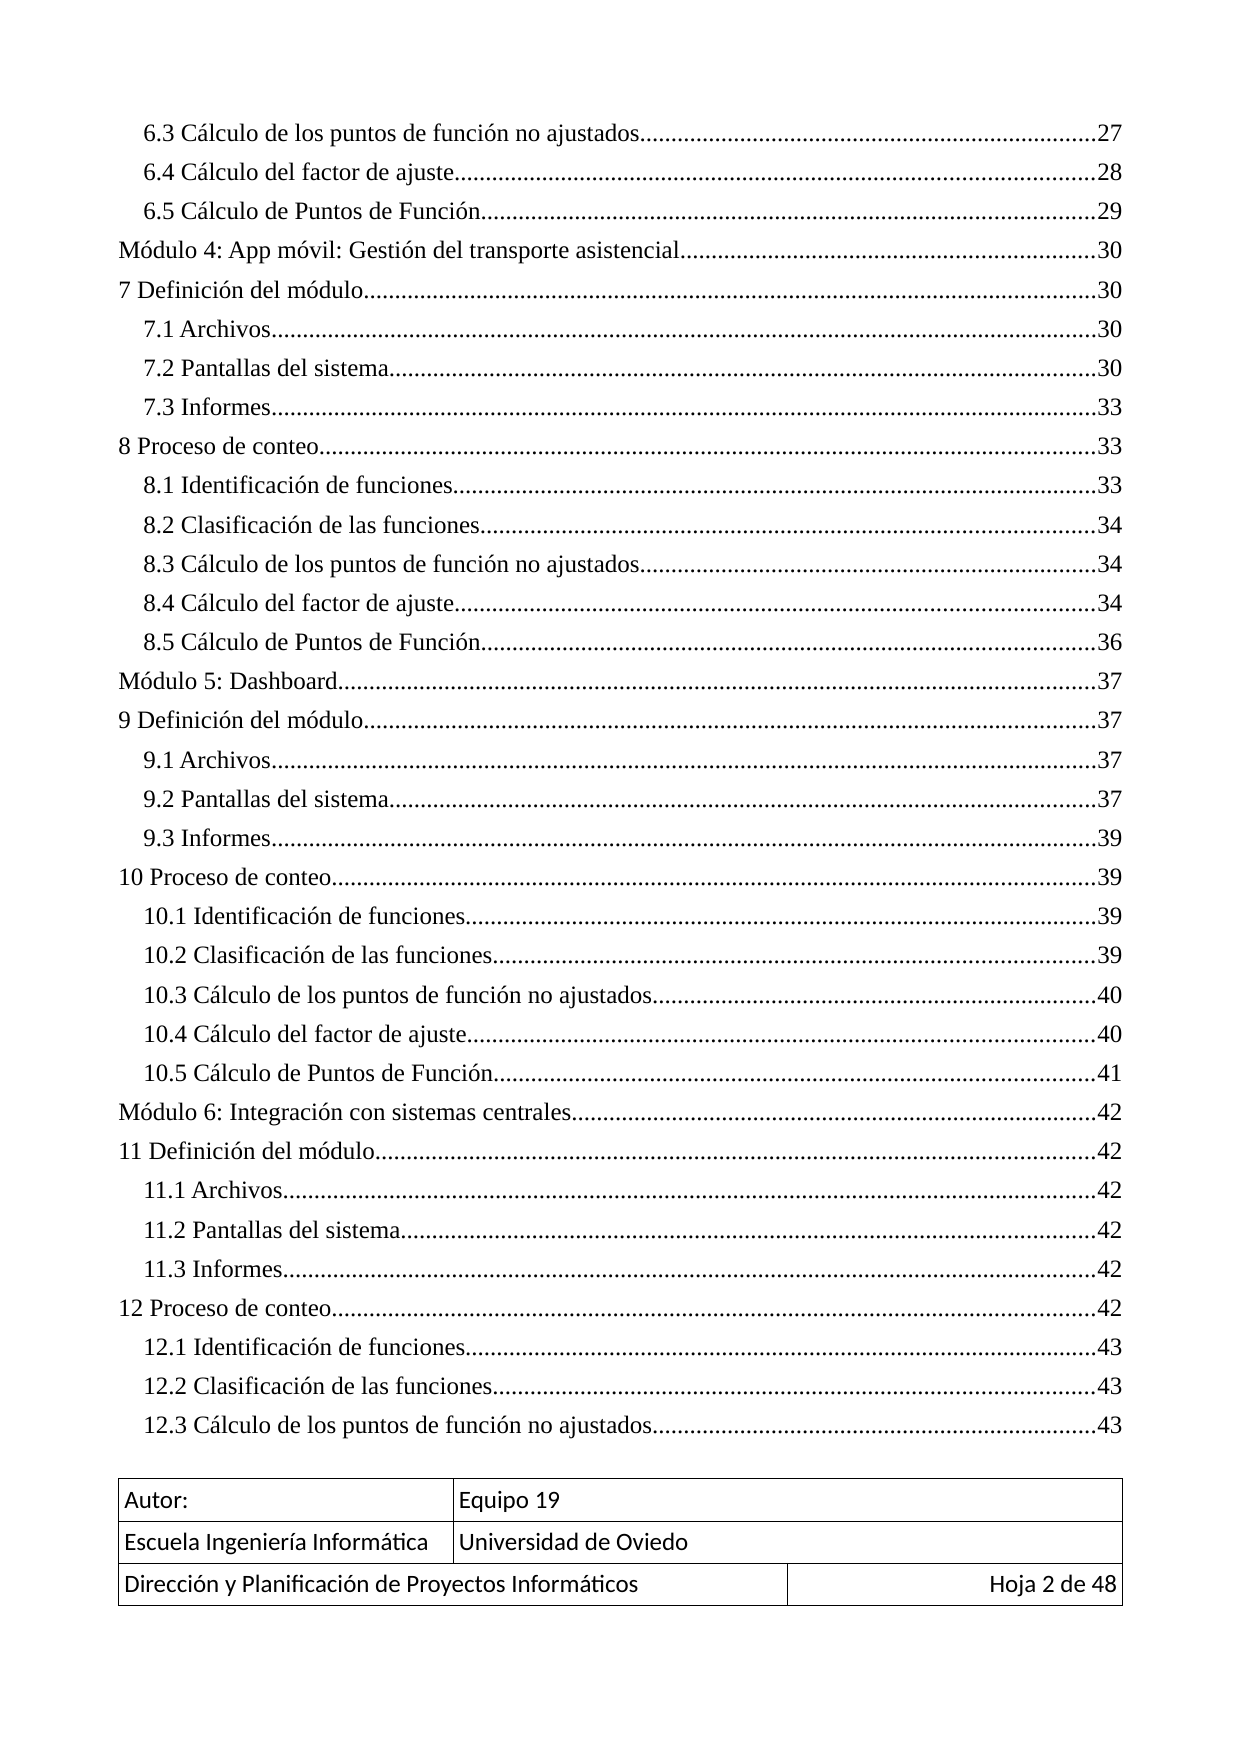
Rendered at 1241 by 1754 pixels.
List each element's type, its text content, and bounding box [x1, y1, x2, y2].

text 12.2 Clasificación de las funciones 43 [143, 1371, 1122, 1400]
text 9.3 Informes 39 [143, 823, 1122, 852]
text Módulo 4: App móvil: Gestión del transporte asistencial 30 [118, 236, 1122, 264]
text 9 Definición del módulo 37 [118, 706, 1122, 734]
text 10.1 Identificación de funciones 39 [143, 901, 1122, 930]
text 8.4 Cálculo del factor de ajuste 34 [143, 588, 1122, 617]
text 10.2 Clasificación de las funciones 39 [143, 941, 1122, 969]
text 12.3 Cálculo de los puntos de función no ajustados 43 [143, 1411, 1122, 1439]
text 10.5 Cálculo de Puntos de Función 41 [143, 1058, 1122, 1087]
text 11.1 Archivos 42 [143, 1176, 1122, 1204]
text 12.1 Identificación de funciones 43 [143, 1332, 1122, 1361]
text 7.2 Pantallas del sistema 30 [143, 353, 1122, 382]
text 6.3 Cálculo de los puntos de función no ajustados 27 [143, 118, 1122, 147]
text 8.1 Identificación de funciones 33 [143, 471, 1122, 499]
text 8.3 Cálculo de los puntos de función no ajustados 34 [143, 549, 1122, 578]
text 7.3 Informes 33 [143, 392, 1122, 421]
text 6.4 Cálculo del factor de ajuste 28 [143, 157, 1122, 186]
text Módulo 6: Integración con sistemas centrales 42 [118, 1097, 1122, 1126]
text 11.3 Informes 42 [143, 1254, 1122, 1283]
text 9.2 Pantallas del sistema 37 [143, 784, 1122, 813]
text 8.5 Cálculo de Puntos de Función 36 [143, 627, 1122, 656]
text 7 Definición del módulo 30 [118, 275, 1122, 303]
text 8 Proceso de conteo 33 [118, 431, 1122, 460]
text 12 Proceso de conteo 42 [118, 1293, 1122, 1322]
text 10 Proceso de conteo 39 [118, 862, 1122, 891]
text 11.2 Pantallas del sistema 42 [143, 1215, 1122, 1243]
text 11 Definición del módulo 42 [118, 1136, 1122, 1165]
text 10.3 Cálculo de los puntos de función no ajustados 40 [143, 980, 1122, 1008]
text 9.1 Archivos 37 [143, 745, 1122, 773]
text 8.2 Clasificación de las funciones 34 [143, 510, 1122, 538]
text 10.4 Cálculo del factor de ajuste 40 [143, 1019, 1122, 1048]
text 7.1 Archivos 30 [143, 314, 1122, 343]
text 6.5 Cálculo de Puntos de Función 29 [143, 196, 1122, 225]
text Módulo 5: Dashboard 37 [118, 666, 1122, 695]
